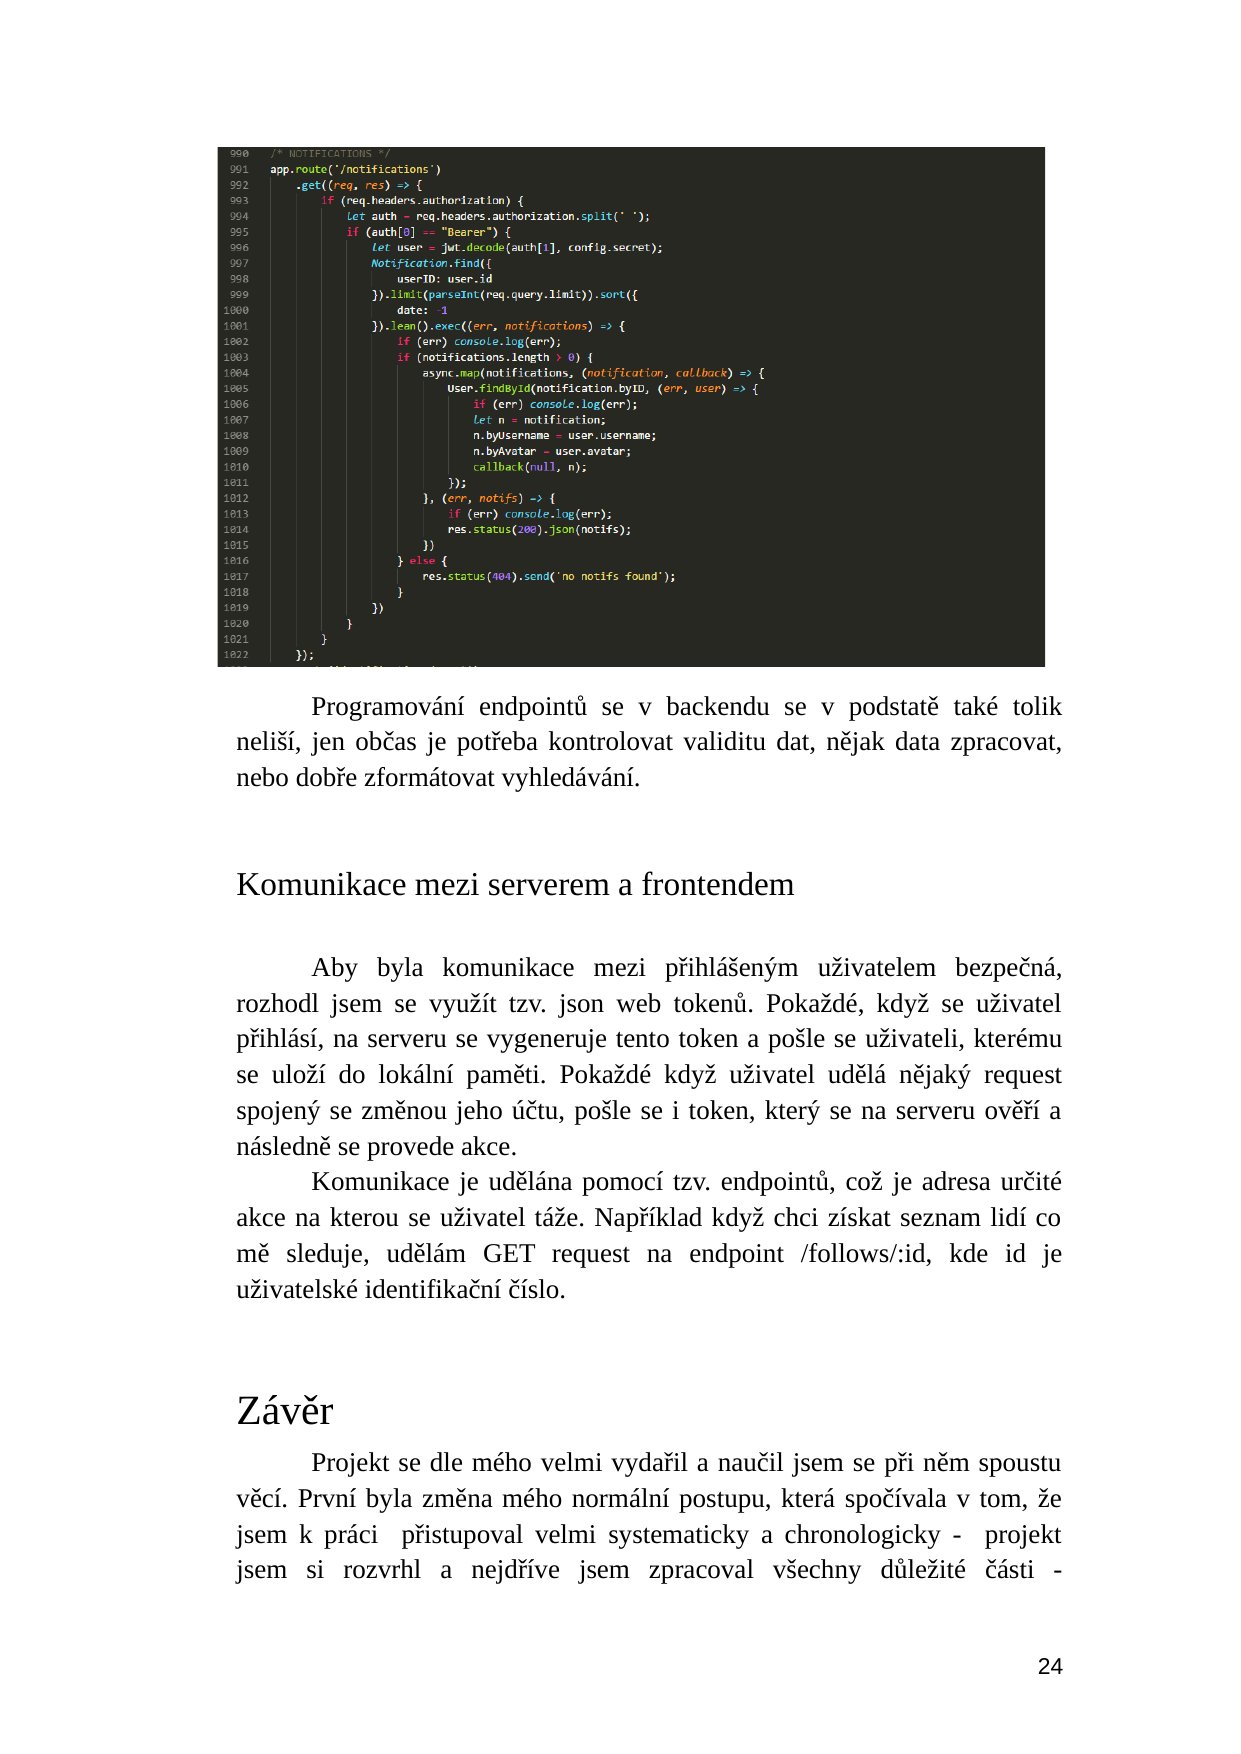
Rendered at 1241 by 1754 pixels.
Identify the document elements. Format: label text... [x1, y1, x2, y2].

text Aby byla komunikace mezi přihlášeným uživatelem bezpečná, rozhodl jsem se využít tzv. json web tokenů. Pokaždé, když se uživatel přihlásí, na serveru se vygeneruje tento token a pošle se uživateli, kterému se uloží do lokální paměti. Pokaždé když uživatel udělá nějaký request spojený se změnou jeho účtu, pošle se i token, který se na serveru ověří a následně se provede akce. [236, 951, 1063, 1161]
subtitle Závěr [236, 1386, 1063, 1434]
text Komunikace je udělána pomocí tzv. endpointů, což je adresa určité akce na kterou se uživatel táže. Například když chci získat seznam lidí co mě sleduje, udělám GET request na endpoint /follows/:id, kde id je uživatelské identifikační číslo. [236, 1166, 1063, 1304]
text Programování endpointů se v backendu se v podstatě také tolik neliší, jen občas je potřeba kontrolovat validitu dat, nějak data zpracovat, nebo dobře zformátovat vyhledávání. [236, 148, 1063, 792]
text Projekt se dle mého velmi vydařil a naučil jsem se při něm spoustu věcí. První byla změna mého normální postupu, která spočívala v tom, že jsem k práci přistupoval velmi systematicky a chronologicky - projekt jsem si rozvrhl a nejdříve jsem zpracoval všechny důležité části [236, 1446, 1063, 1584]
picture [217, 147, 1046, 667]
subtitle Komunikace mezi serverem a frontendem [236, 864, 1063, 903]
